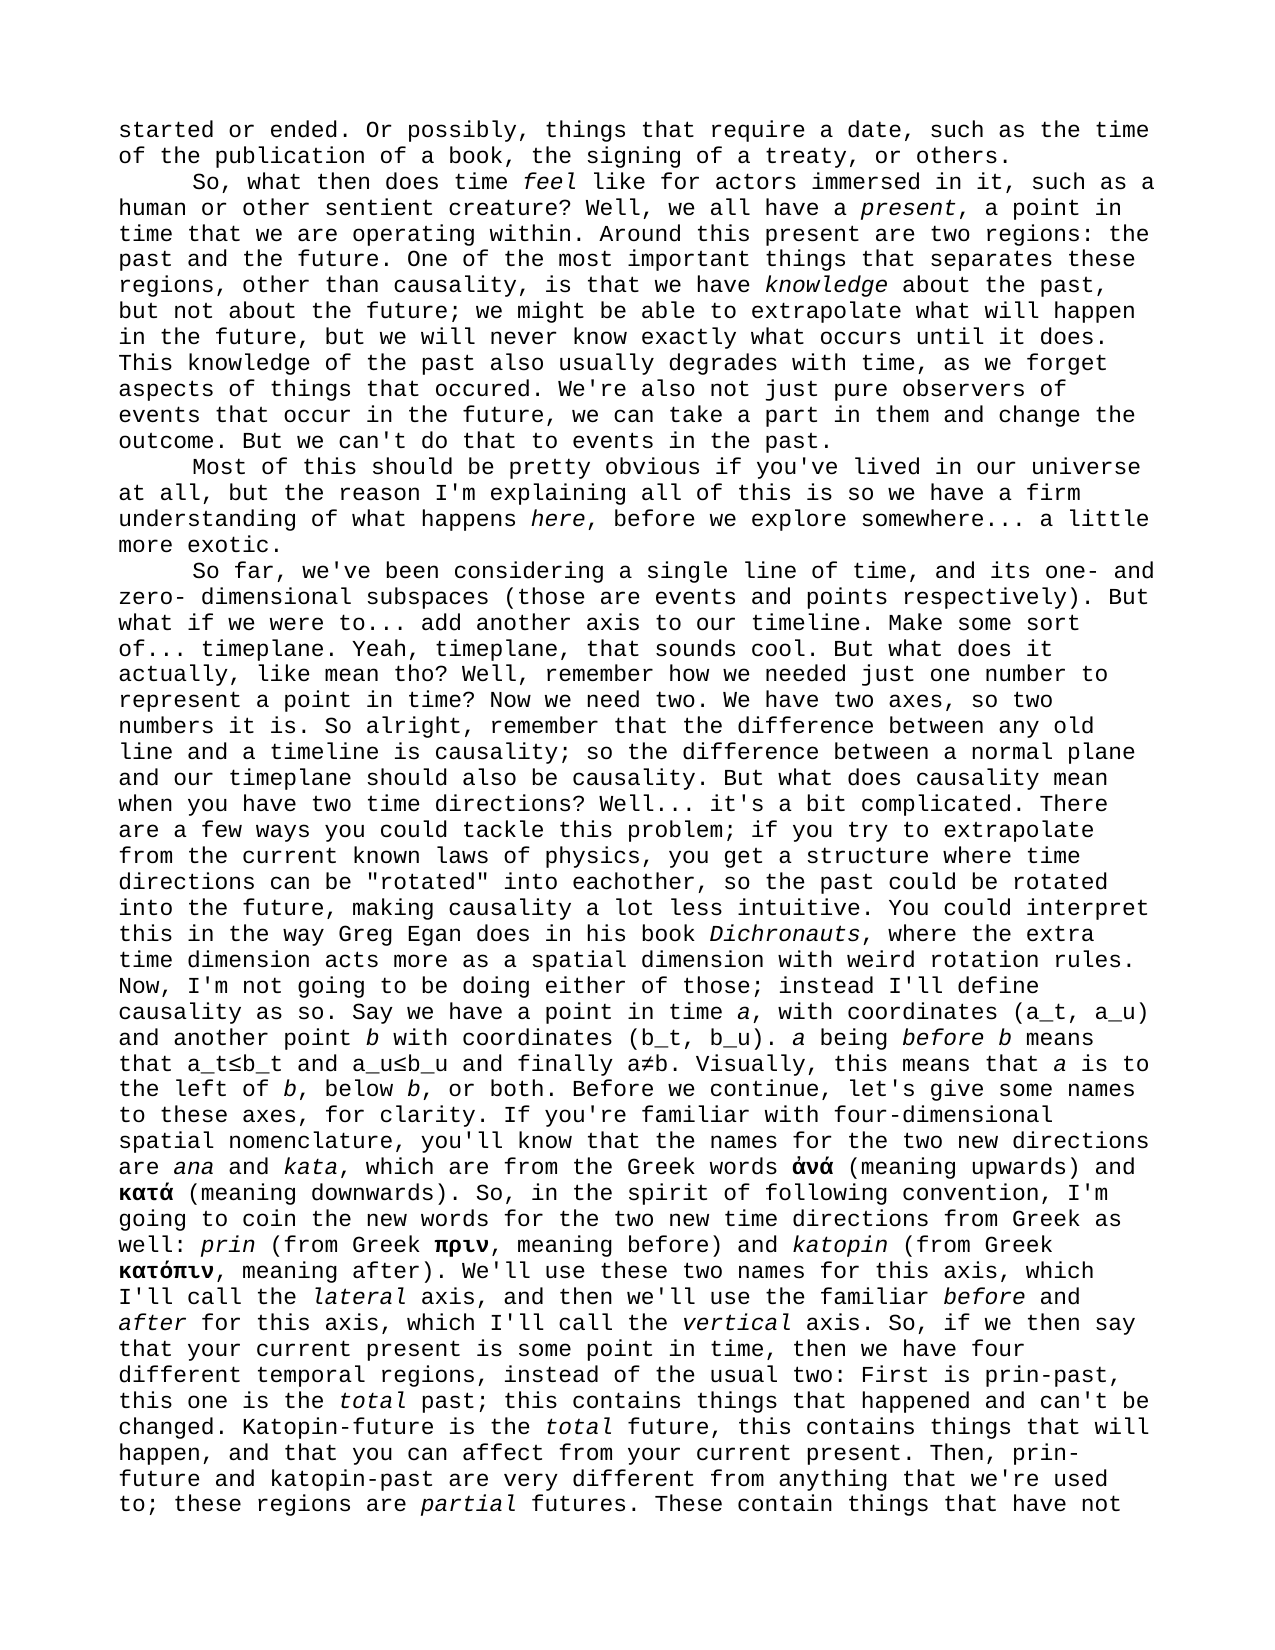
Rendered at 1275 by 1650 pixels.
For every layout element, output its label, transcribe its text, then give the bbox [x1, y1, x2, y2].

text Most of this should be pretty obvious if you've lived in our universe at all, but the reason I'm explaining all of this is so we have a firm understanding of what happens here, before we explore somewhere... a little more exotic. [118, 455, 1157, 559]
text So, what then does time feel like for actors immersed in it, such as a human or other sentient creature? Well, we all have a present, a point in time that we are operating within. Around this present are two regions: the past and the future. One of the most important things that separates these regions, other than causality, is that we have knowledge about the past, but not about the future; we might be able to extrapolate what will happen in the future, but we will never know exactly what occurs until it does. This knowledge of the past also usually degrades with time, as we forget aspects of things that occured. We're also not just pure observers of events that occur in the future, we can take a part in them and change the outcome. But we can't do that to events in the past. [118, 170, 1157, 455]
text So far, we've been considering a single line of time, and its one- and zero- dimensional subspaces (those are events and points respectively). But what if we were to... add another axis to our timeline. Make some sort of... timeplane. Yeah, timeplane, that sounds cool. But what does it actually, like mean tho? Well, remember how we needed just one number to represent a point in time? Now we need two. We have two axes, so two numbers it is. So alright, remember that the difference between any old line and a timeline is causality; so the difference between a normal plane and our timeplane should also be causality. But what does causality mean when you have two time directions? Well... it's a bit complicated. There are a few ways you could tackle this problem; if you try to extrapolate from the current known laws of physics, you get a structure where time directions can be "rotated" into eachother, so the past could be rotated into the future, making causality a lot less intuitive. You could interpret this in the way Greg Egan does in his book Dichronauts, where the extra time dimension acts more as a spatial dimension with weird rotation rules. Now, I'm not going to be doing either of those; instead I'll define causality as so. Say we have a point in time a, with coordinates (a_t, a_u) and another point b with coordinates (b_t, b_u). a being before b means that a_t≤b_t and a_u≤b_u and finally a≠b. Visually, this means that a is to the left of b, below b, or both. Before we continue, let's give some names to these axes, for clarity. If you're familiar with four-dimensional spatial nomenclature, you'll know that the names for the two new directions are ana and kata, which are from the Greek words ἀνά (meaning upwards) and κατά (meaning downwards). So, in the spirit of following convention, I'm going to coin the new words for the two new time directions from Greek as well: prin (from Greek πριν, meaning before) and katopin (from Greek κατόπιν, meaning after). We'll use these two names for this axis, which I'll call the lateral axis, and then we'll use the familiar before and after for this axis, which I'll call the vertical axis. So, if we then say that your current present is some point in time, then we have four different temporal regions, instead of the usual two: First is prin-past, this one is the total past; this contains things that happened and can't be changed. Katopin-future is the total future, this contains things that will happen, and that you can affect from your current present. Then, prin-future and katopin-past are very different from anything that we're used to; these regions are partial futures. These contain things that have not [118, 559, 1157, 1519]
text started or ended. Or possibly, things that require a date, such as the time of the publication of a book, the signing of a treaty, or others. [118, 118, 1157, 170]
